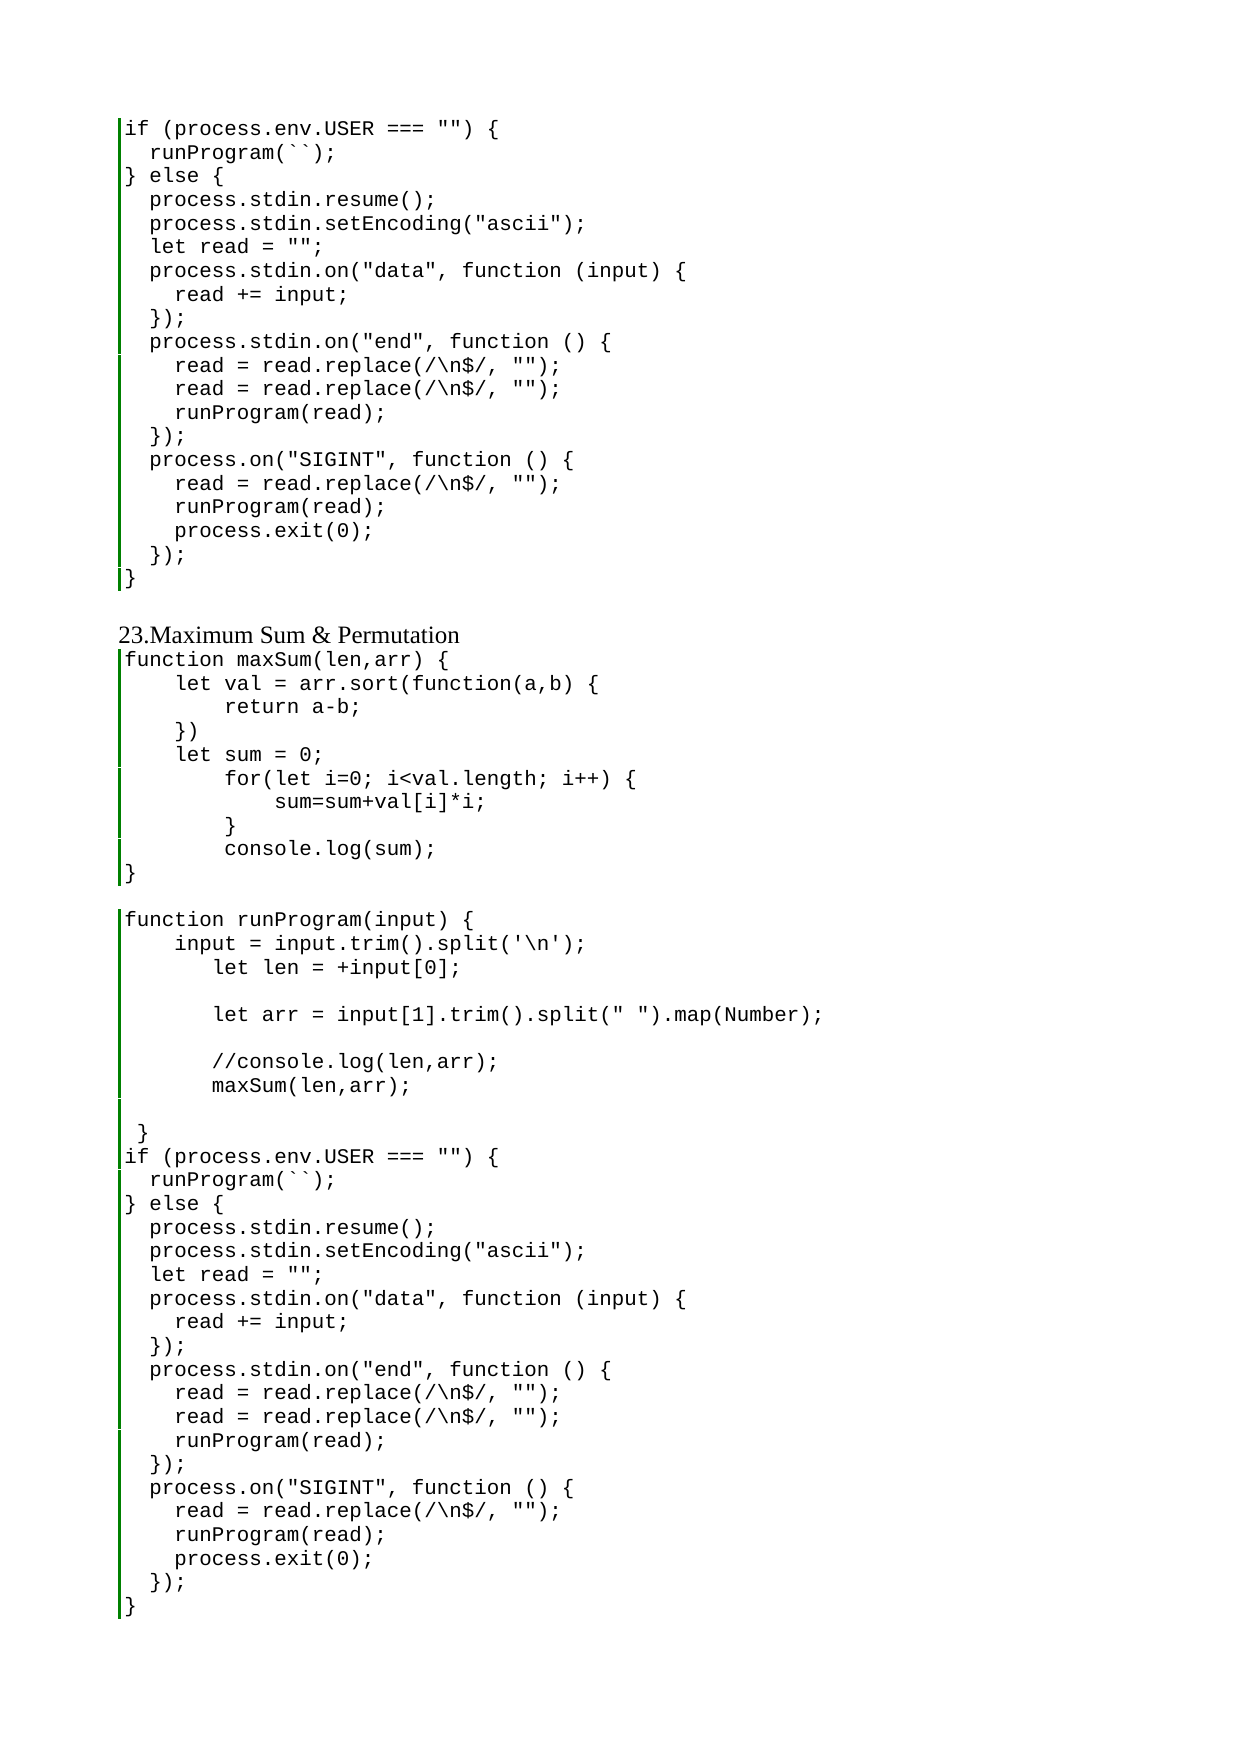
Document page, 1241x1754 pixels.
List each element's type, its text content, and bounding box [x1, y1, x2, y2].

text } else { [121, 1193, 1122, 1217]
text process.stdin.on("data", function (input) { [121, 260, 1122, 284]
text read = read.replace(/\n$/, ""); [121, 1382, 1122, 1406]
text }); [121, 307, 1122, 331]
text maxSum(len,arr); [121, 1075, 1122, 1098]
text }); [121, 426, 1122, 449]
text process.stdin.resume(); [121, 1217, 1122, 1240]
text let read = ""; [121, 236, 1122, 260]
text read = read.replace(/\n$/, ""); [121, 1406, 1122, 1429]
text }) [121, 720, 1122, 744]
text console.log(sum); [119, 838, 1122, 862]
text process.exit(0); [121, 520, 1122, 544]
text process.stdin.on("data", function (input) { [121, 1288, 1122, 1311]
text } [121, 1595, 1122, 1619]
text process.on("SIGINT", function () { [121, 1477, 1122, 1501]
text let sum = 0; [121, 744, 1122, 767]
text read = read.replace(/\n$/, ""); [121, 473, 1122, 496]
text process.exit(0); [121, 1548, 1122, 1571]
text let read = ""; [121, 1264, 1122, 1288]
text process.stdin.setEncoding("ascii"); [121, 213, 1122, 236]
text read = read.replace(/\n$/, ""); [121, 1501, 1122, 1524]
text runProgram(``); [119, 1169, 1122, 1193]
text function runProgram(input) { [121, 909, 1122, 933]
text } [121, 1122, 1122, 1146]
text read += input; [121, 1311, 1122, 1335]
text }); [121, 1571, 1122, 1595]
text process.on("SIGINT", function () { [121, 449, 1122, 473]
text read = read.replace(/\n$/, ""); [119, 354, 1122, 378]
text //console.log(len,arr); [121, 1051, 1122, 1075]
text process.stdin.resume(); [121, 189, 1122, 213]
text for(let i=0; i<val.length; i++) { [119, 767, 1122, 791]
text } [121, 862, 1122, 886]
text if (process.env.USER === "") { [121, 1146, 1122, 1169]
text 23.Maximum Sum & Permutation [118, 621, 1122, 649]
text runProgram(read); [121, 496, 1122, 520]
text read += input; [121, 284, 1122, 307]
text } [119, 567, 1122, 591]
text let val = arr.sort(function(a,b) { [121, 673, 1122, 697]
text function maxSum(len,arr) { [121, 649, 1122, 673]
text } [121, 815, 1122, 838]
text runProgram(read); [121, 402, 1122, 426]
text runProgram(read); [119, 1429, 1122, 1453]
text process.stdin.setEncoding("ascii"); [121, 1240, 1122, 1264]
text input = input.trim().split('\n'); [121, 933, 1122, 957]
text process.stdin.on("end", function () { [121, 331, 1122, 354]
text read = read.replace(/\n$/, ""); [121, 378, 1122, 402]
text process.stdin.on("end", function () { [121, 1359, 1122, 1382]
text }); [121, 1335, 1122, 1359]
text if (process.env.USER === "") { [121, 118, 1122, 142]
text }); [121, 544, 1122, 567]
text } else { [121, 165, 1122, 189]
text runProgram(read); [121, 1524, 1122, 1548]
text let arr = input[1].trim().split(" ").map(Number); [121, 1004, 1122, 1028]
text let len = +input[0]; [121, 957, 1122, 980]
text sum=sum+val[i]*i; [121, 791, 1122, 815]
text }); [121, 1453, 1122, 1477]
text runProgram(``); [121, 142, 1122, 165]
text return a-b; [121, 697, 1122, 720]
